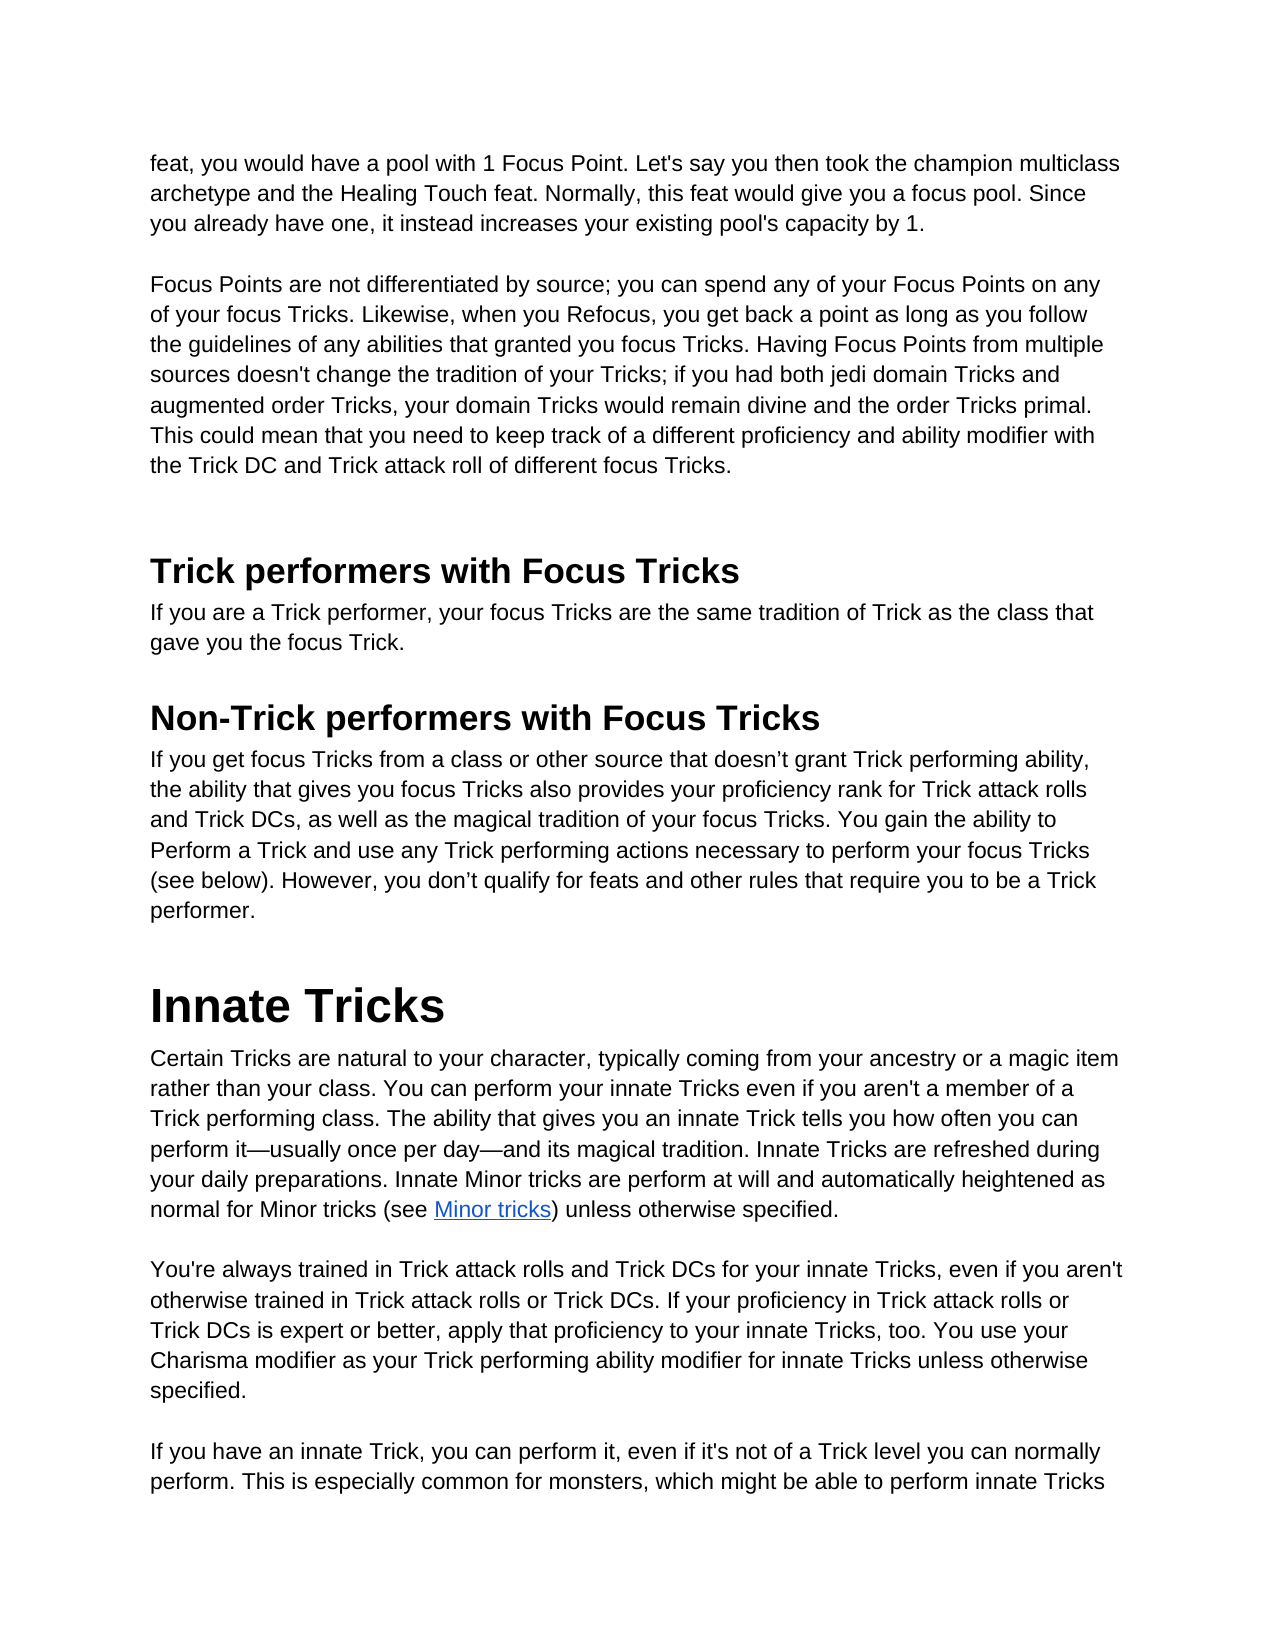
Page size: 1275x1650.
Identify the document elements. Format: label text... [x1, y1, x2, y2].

text You're always trained in Trick attack rolls and Trick DCs for your innate Tricks, even if you aren't otherwise trained in Trick attack rolls or Trick DCs. If your proficiency in Trick attack rolls or Trick DCs is expert or better, apply that proficiency to your innate Tricks, too. You use your Charisma modifier as your Trick performing ability modifier for innate Tricks unless otherwise specified. [150, 1256, 1125, 1403]
text If you are a Trick performer, your focus Tricks are the same tradition of Trick as the class that gave you the focus Trick. [150, 599, 1125, 656]
text Focus Points are not differentiated by source; you can spend any of your Focus Points on any of your focus Tricks. Likewise, when you Refocus, you get back a point as long as you follow the guidelines of any abilities that granted you focus Tricks. Having Focus Points from multiple sources doesn't change the tradition of your Tricks; if you had both jedi domain Tricks and augmented order Tricks, your domain Tricks would remain divine and the order Tricks primal. This could mean that you need to keep track of a different proficiency and ability modifier with the Trick DC and Trick attack roll of different focus Tricks. [150, 271, 1125, 478]
subtitle Trick performers with Focus Tricks [150, 550, 1125, 591]
text feat, you would have a pool with 1 Focus Point. Let's say you then took the champion multiclass archetype and the Healing Touch feat. Normally, this feat would give you a focus pool. Since you already have one, it instead increases your existing pool's capacity by 1. [150, 150, 1125, 237]
subtitle Non-Trick performers with Focus Tricks [150, 697, 1125, 738]
subtitle Innate Tricks [150, 977, 1125, 1032]
text Certain Tricks are natural to your character, typically coming from your ancestry or a magic item rather than your class. You can perform your innate Tricks even if you aren't a member of a Trick performing class. The ability that gives you an innate Trick tells you how often you can perform it—usually once per day—and its magical tradition. Innate Tricks are refreshed during your daily preparations. Innate Minor tricks are perform at will and automatically heightened as normal for Minor tricks (see Minor tricks) unless otherwise specified. [150, 1045, 1125, 1222]
text If you get focus Tricks from a class or other source that doesn’t grant Trick performing ability, the ability that gives you focus Tricks also provides your proficiency rank for Trick attack rolls and Trick DCs, as well as the magical tradition of your focus Tricks. You gain the ability to Perform a Trick and use any Trick performing actions necessary to perform your focus Tricks (see below). However, you don’t qualify for feats and other rules that require you to be a Trick performer. [150, 746, 1125, 923]
text If you have an innate Trick, you can perform it, even if it's not of a Trick level you can normally perform. This is especially common for monsters, which might be able to perform innate Tricks [150, 1438, 1125, 1494]
